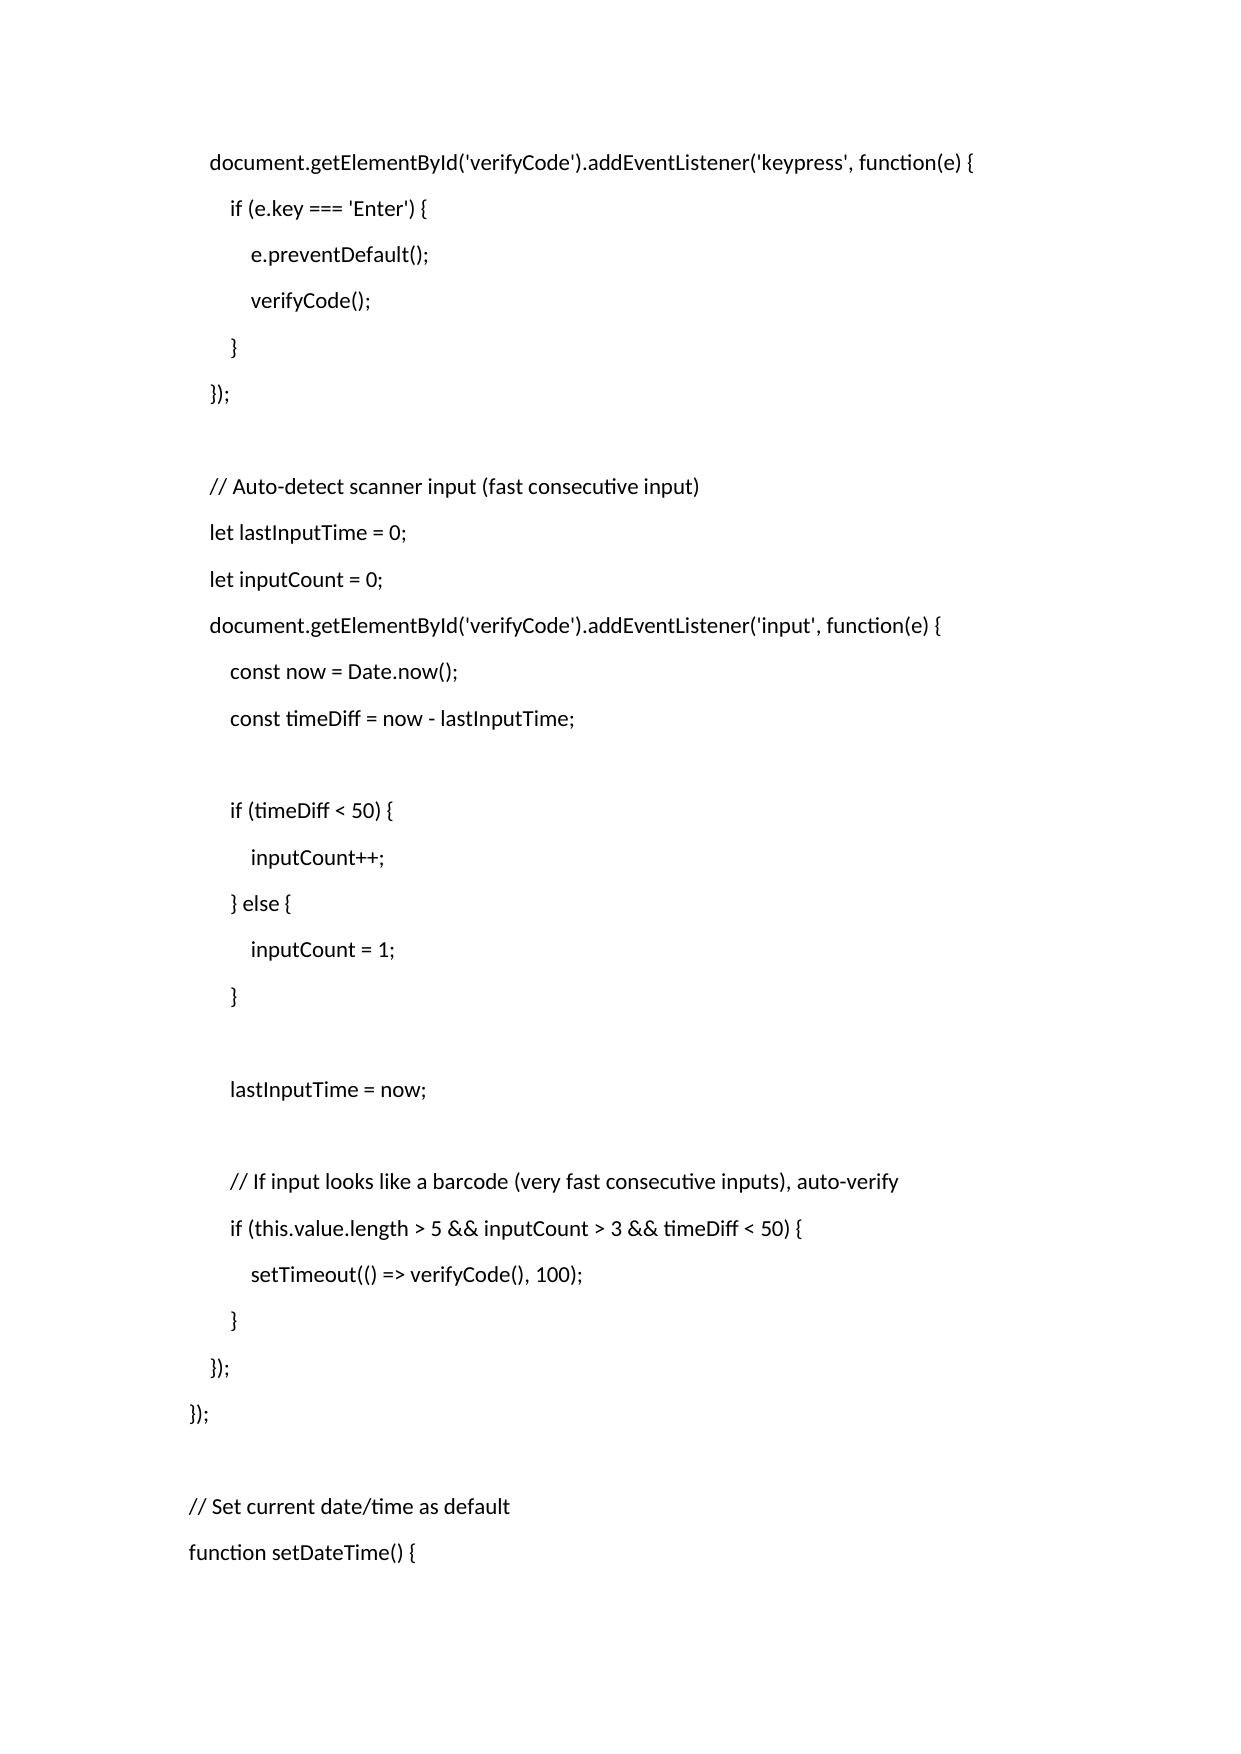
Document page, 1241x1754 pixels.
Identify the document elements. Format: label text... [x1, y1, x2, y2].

text verifyCode(); [148, 287, 1093, 315]
text if (e.key === 'Enter') { [148, 194, 1093, 222]
text setTimeout(() => verifyCode(), 100); [148, 1260, 1093, 1288]
text lastInputTime = now; [148, 1075, 1093, 1103]
text let lastInputTime = 0; [148, 518, 1093, 546]
text function setDateTime() { [148, 1538, 1093, 1566]
text // Auto-detect scanner input (fast consecutive input) [148, 472, 1093, 500]
text const timeDiff = now - lastInputTime; [148, 704, 1093, 732]
text }); [148, 1353, 1093, 1381]
text let inputCount = 0; [148, 565, 1093, 593]
text // Set current date/time as default [148, 1492, 1093, 1520]
text if (this.value.length > 5 && inputCount > 3 && timeDiff < 50) { [148, 1214, 1093, 1242]
text inputCount = 1; [148, 936, 1093, 964]
text }); [148, 379, 1093, 407]
text } [148, 333, 1093, 361]
text inputCount++; [148, 843, 1093, 871]
text if (timeDiff < 50) { [148, 797, 1093, 824]
text }); [148, 1399, 1093, 1427]
text document.getElementById('verifyCode').addEventListener('input', function(e) { [148, 611, 1093, 639]
text } [148, 982, 1093, 1010]
text const now = Date.now(); [148, 657, 1093, 686]
text e.preventDefault(); [148, 240, 1093, 268]
text // If input looks like a barcode (very fast consecutive inputs), auto-verify [148, 1167, 1093, 1195]
text document.getElementById('verifyCode').addEventListener('keypress', function(e) { [148, 148, 1093, 176]
text } else { [148, 889, 1093, 917]
text } [148, 1306, 1093, 1334]
